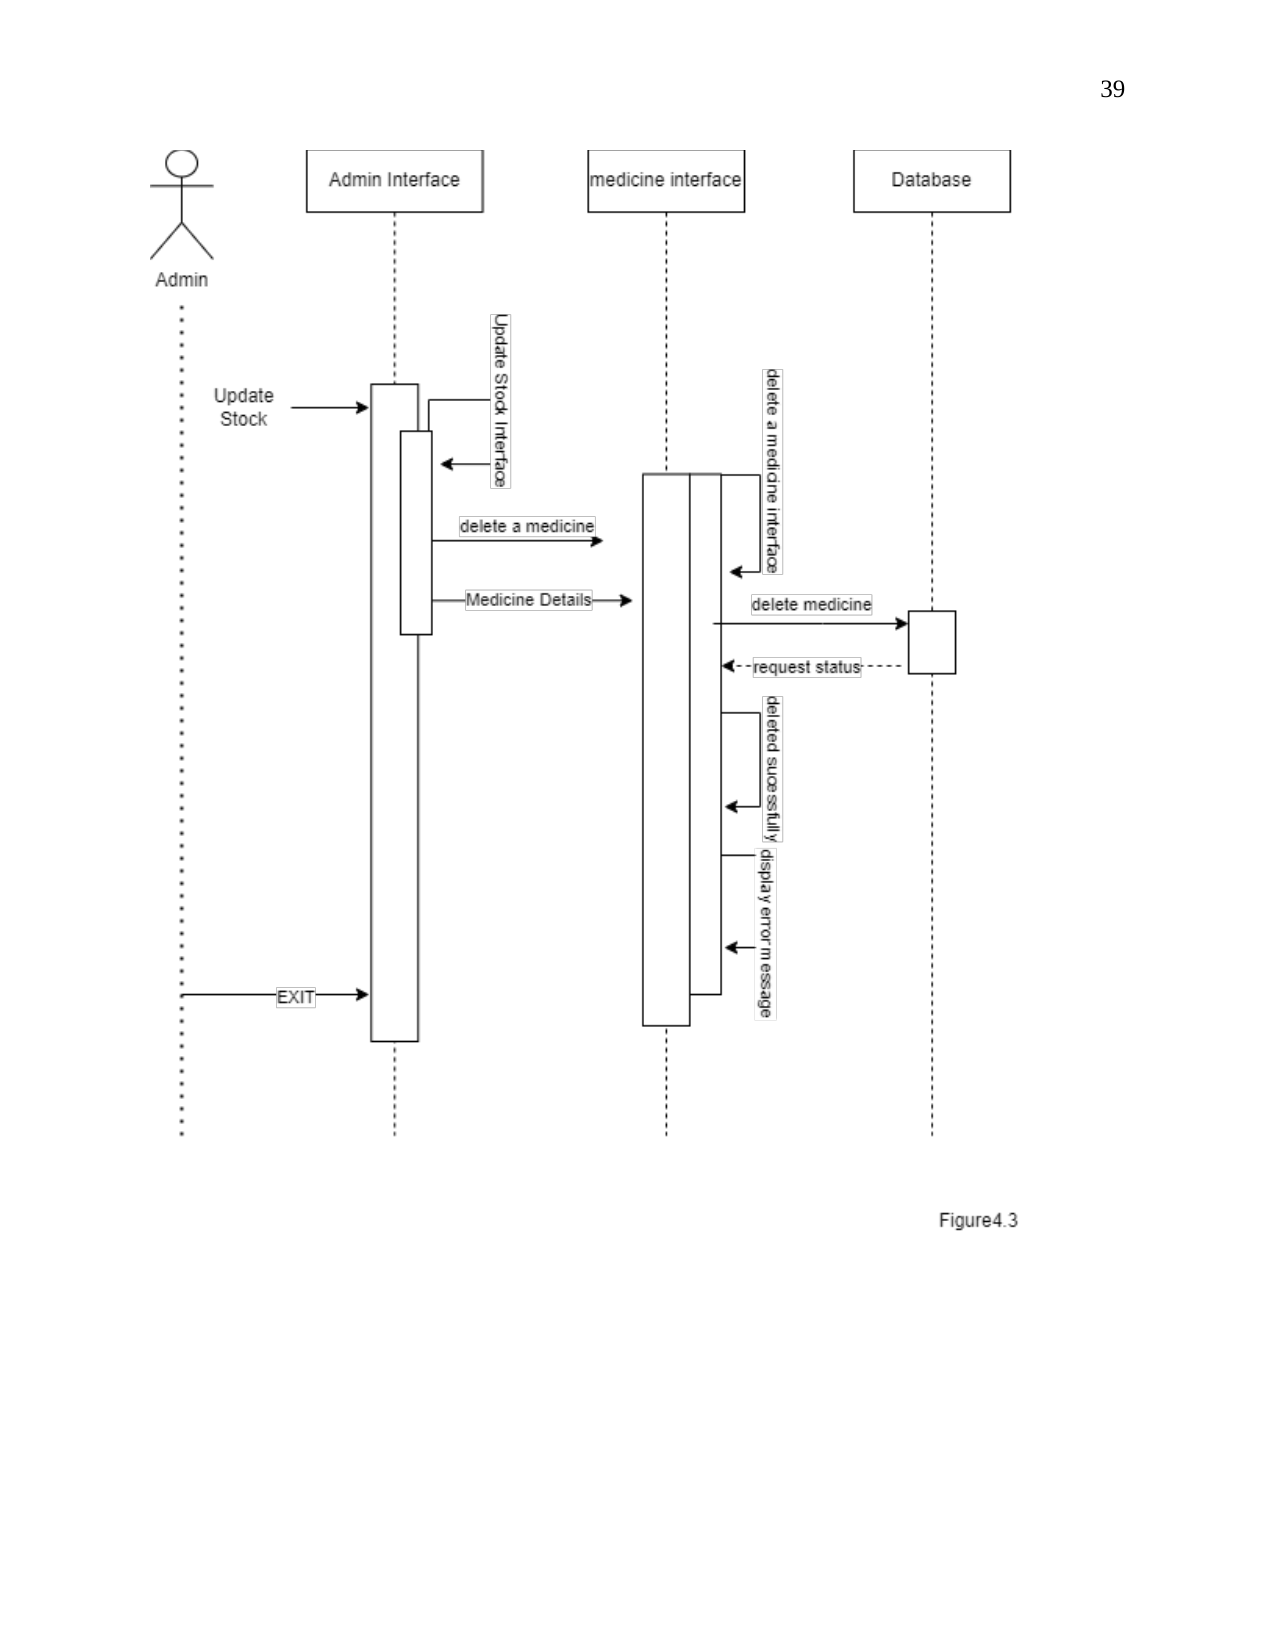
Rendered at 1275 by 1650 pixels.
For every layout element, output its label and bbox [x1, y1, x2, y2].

picture [150, 150, 1027, 1246]
